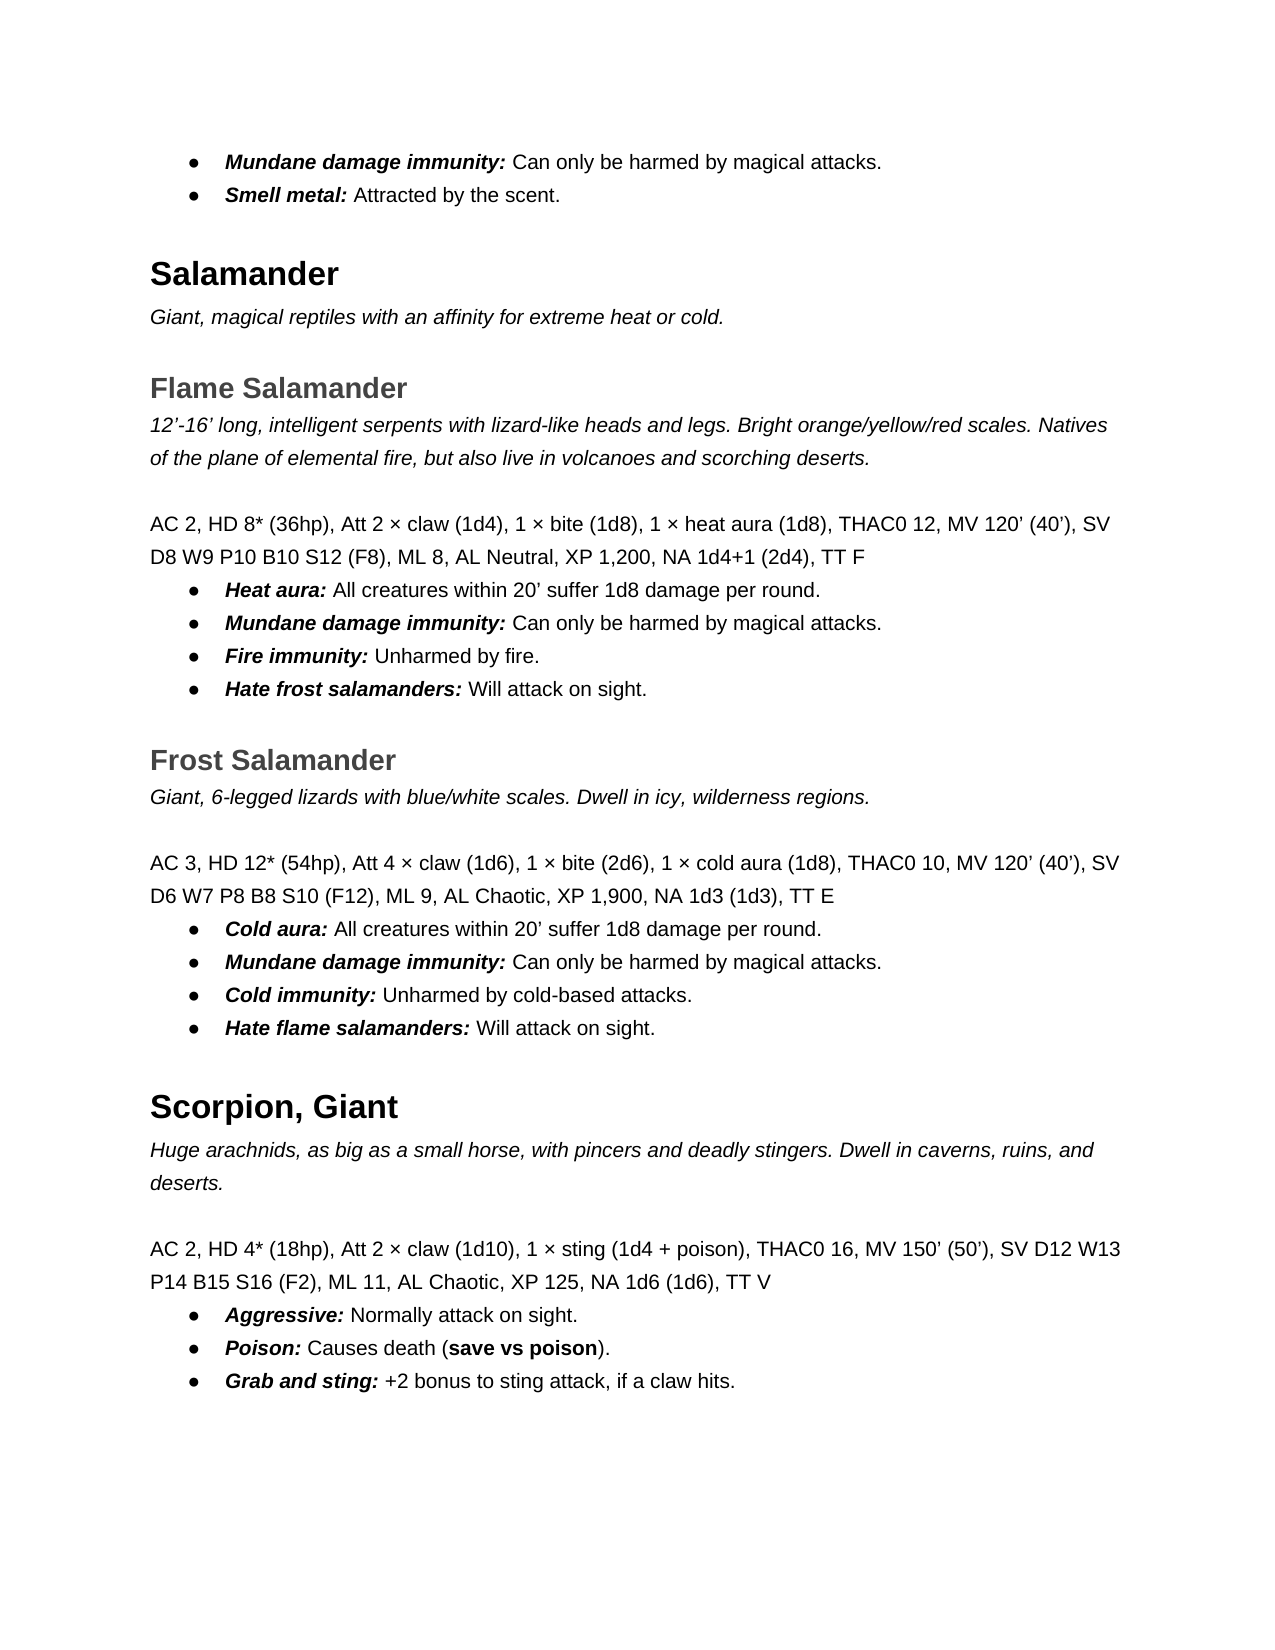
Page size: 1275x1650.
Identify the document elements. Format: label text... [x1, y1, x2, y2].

list Heat aura: All creatures within 20’ suffer 1d8 damage per round. [187, 578, 1125, 602]
list Fire immunity: Unharmed by fire. [187, 644, 1125, 668]
text AC 2, HD 8* (36hp), Att 2 × claw (1d4), 1 × bite (1d8), 1 × heat aura (1d8), THAC0 12, MV 120’ (40’), SV D8 W9 P10 B10 S12 (F8), ML 8, AL Neutral, XP 1,200, NA 1d4+1 (2d4), TT F [150, 512, 1125, 569]
list Cold immunity: Unharmed by cold-based attacks. [187, 983, 1125, 1007]
list Hate frost salamanders: Will attack on sight. [187, 677, 1125, 701]
text Giant, 6-legged lizards with blue/white scales. Dwell in icy, wilderness regions. [150, 785, 1125, 809]
text 12’-16’ long, intelligent serpents with lizard-like heads and legs. Bright orange/yellow/red scales. Natives of the plane of elemental fire, but also live in volcanoes and scorching deserts. [150, 413, 1125, 470]
text AC 2, HD 4* (18hp), Att 2 × claw (1d10), 1 × sting (1d4 + poison), THAC0 16, MV 150’ (50’), SV D12 W13 P14 B15 S16 (F2), ML 11, AL Chaotic, XP 125, NA 1d6 (1d6), TT V [150, 1237, 1125, 1294]
text AC 3, HD 12* (54hp), Att 4 × claw (1d6), 1 × bite (2d6), 1 × cold aura (1d8), THAC0 10, MV 120’ (40’), SV D6 W7 P8 B8 S10 (F12), ML 9, AL Chaotic, XP 1,900, NA 1d3 (1d3), TT E [150, 851, 1125, 908]
list Mundane damage immunity: Can only be harmed by magical attacks. [187, 611, 1125, 635]
subtitle Salamander [150, 253, 1125, 292]
list Poison: Causes death (save vs poison). [187, 1336, 1125, 1360]
list Mundane damage immunity: Can only be harmed by magical attacks. [187, 950, 1125, 974]
list Mundane damage immunity: Can only be harmed by magical attacks. [187, 150, 1125, 174]
list Aggressive: Normally attack on sight. [187, 1303, 1125, 1327]
text Giant, magical reptiles with an affinity for extreme heat or cold. [150, 304, 1125, 328]
subtitle Scorpion, Giant [150, 1087, 1125, 1125]
list Hate flame salamanders: Will attack on sight. [187, 1016, 1125, 1040]
list Cold aura: All creatures within 20’ suffer 1d8 damage per round. [187, 917, 1125, 941]
list Grab and sting: +2 bonus to sting attack, if a claw hits. [187, 1369, 1125, 1393]
subtitle Frost Salamander [150, 743, 1125, 777]
subtitle Flame Salamander [150, 371, 1125, 404]
text Huge arachnids, as big as a small horse, with pincers and deadly stingers. Dwell in caverns, ruins, and deserts. [150, 1138, 1125, 1195]
list Smell metal: Attracted by the scent. [187, 183, 1125, 207]
